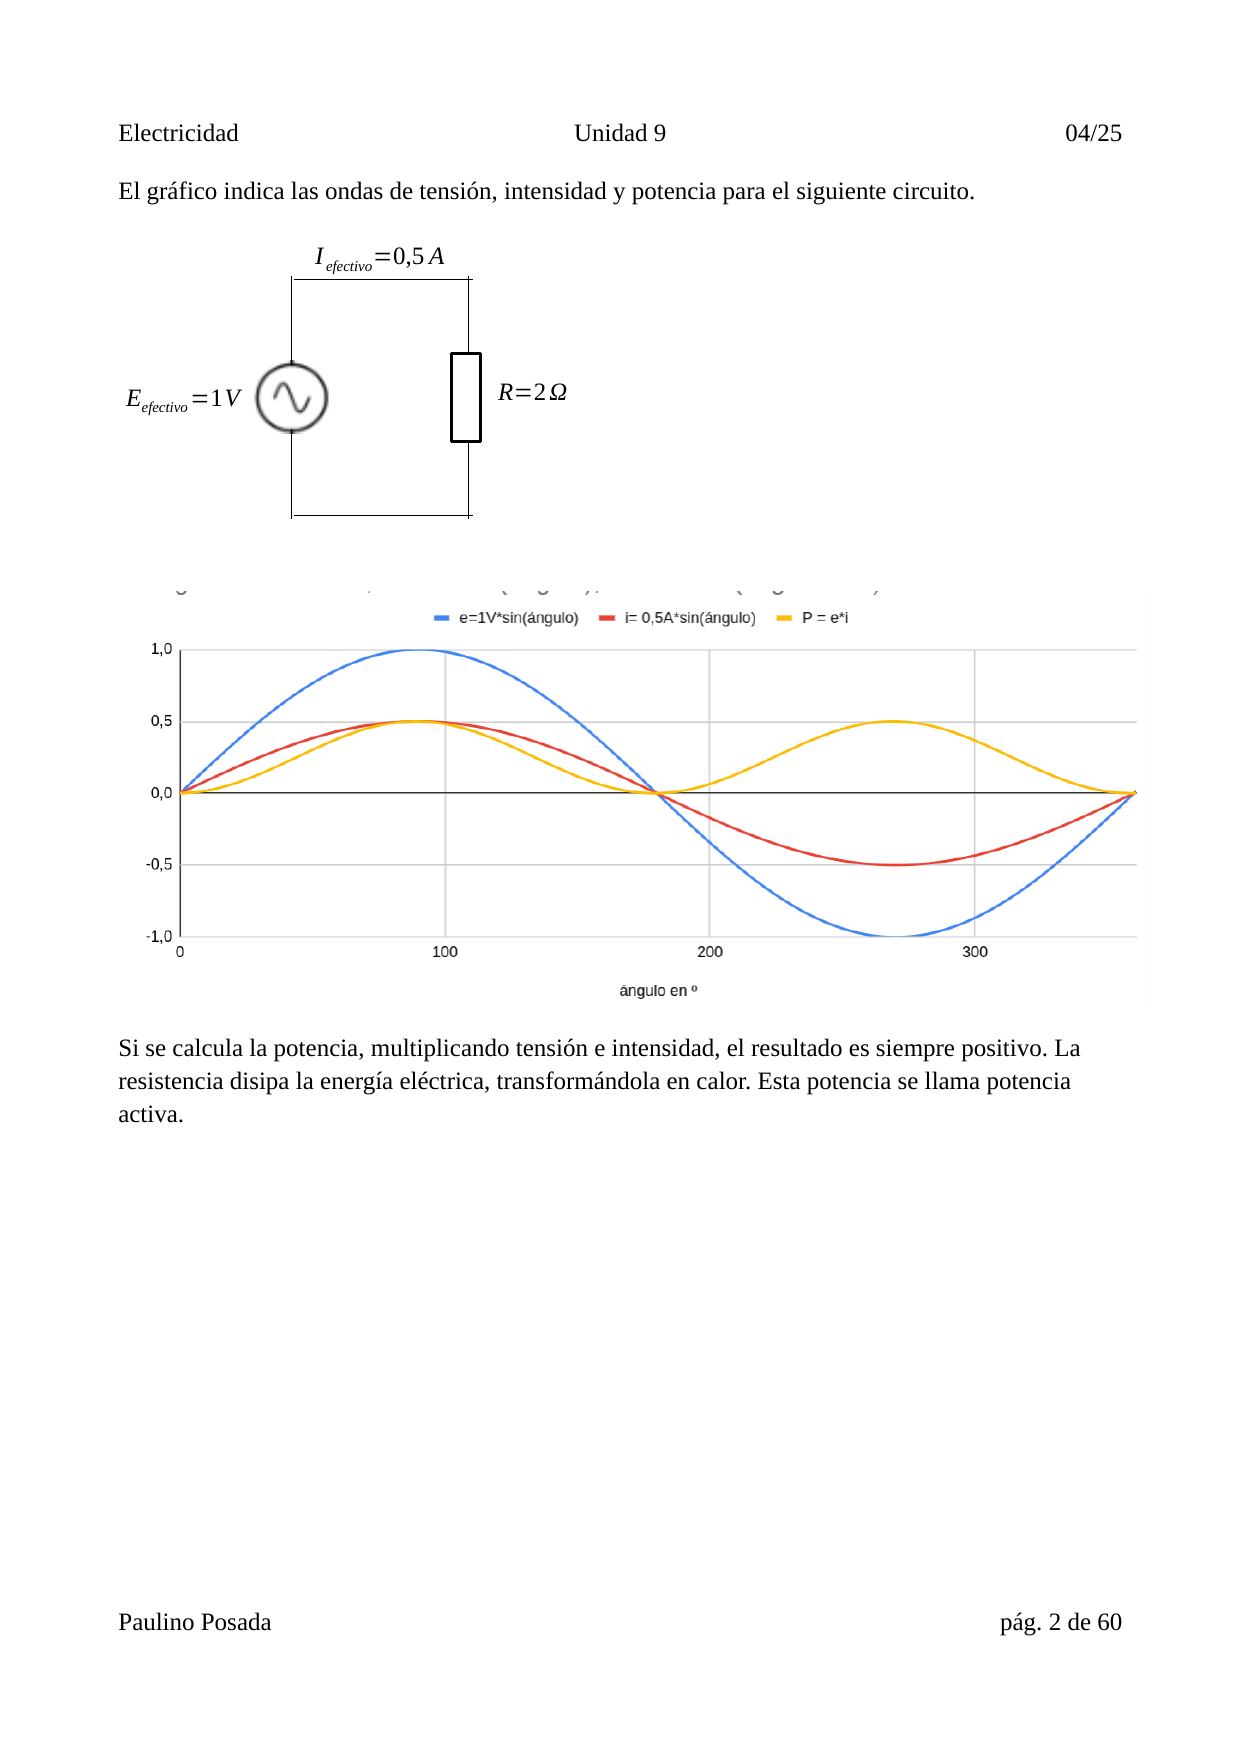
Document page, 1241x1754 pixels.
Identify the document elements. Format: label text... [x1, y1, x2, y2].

picture [141, 591, 1146, 1010]
text Si se calcula la potencia, multiplicando tensión e intensidad, el resultado es siempre positivo. La resistencia disipa la energía eléctrica, transformándola en calor. Esta potencia se llama potencia activa. [118, 1033, 1122, 1128]
text El gráfico indica las ondas de tensión, intensidad y potencia para el siguiente circuito. [118, 176, 1122, 205]
picture [253, 360, 331, 434]
